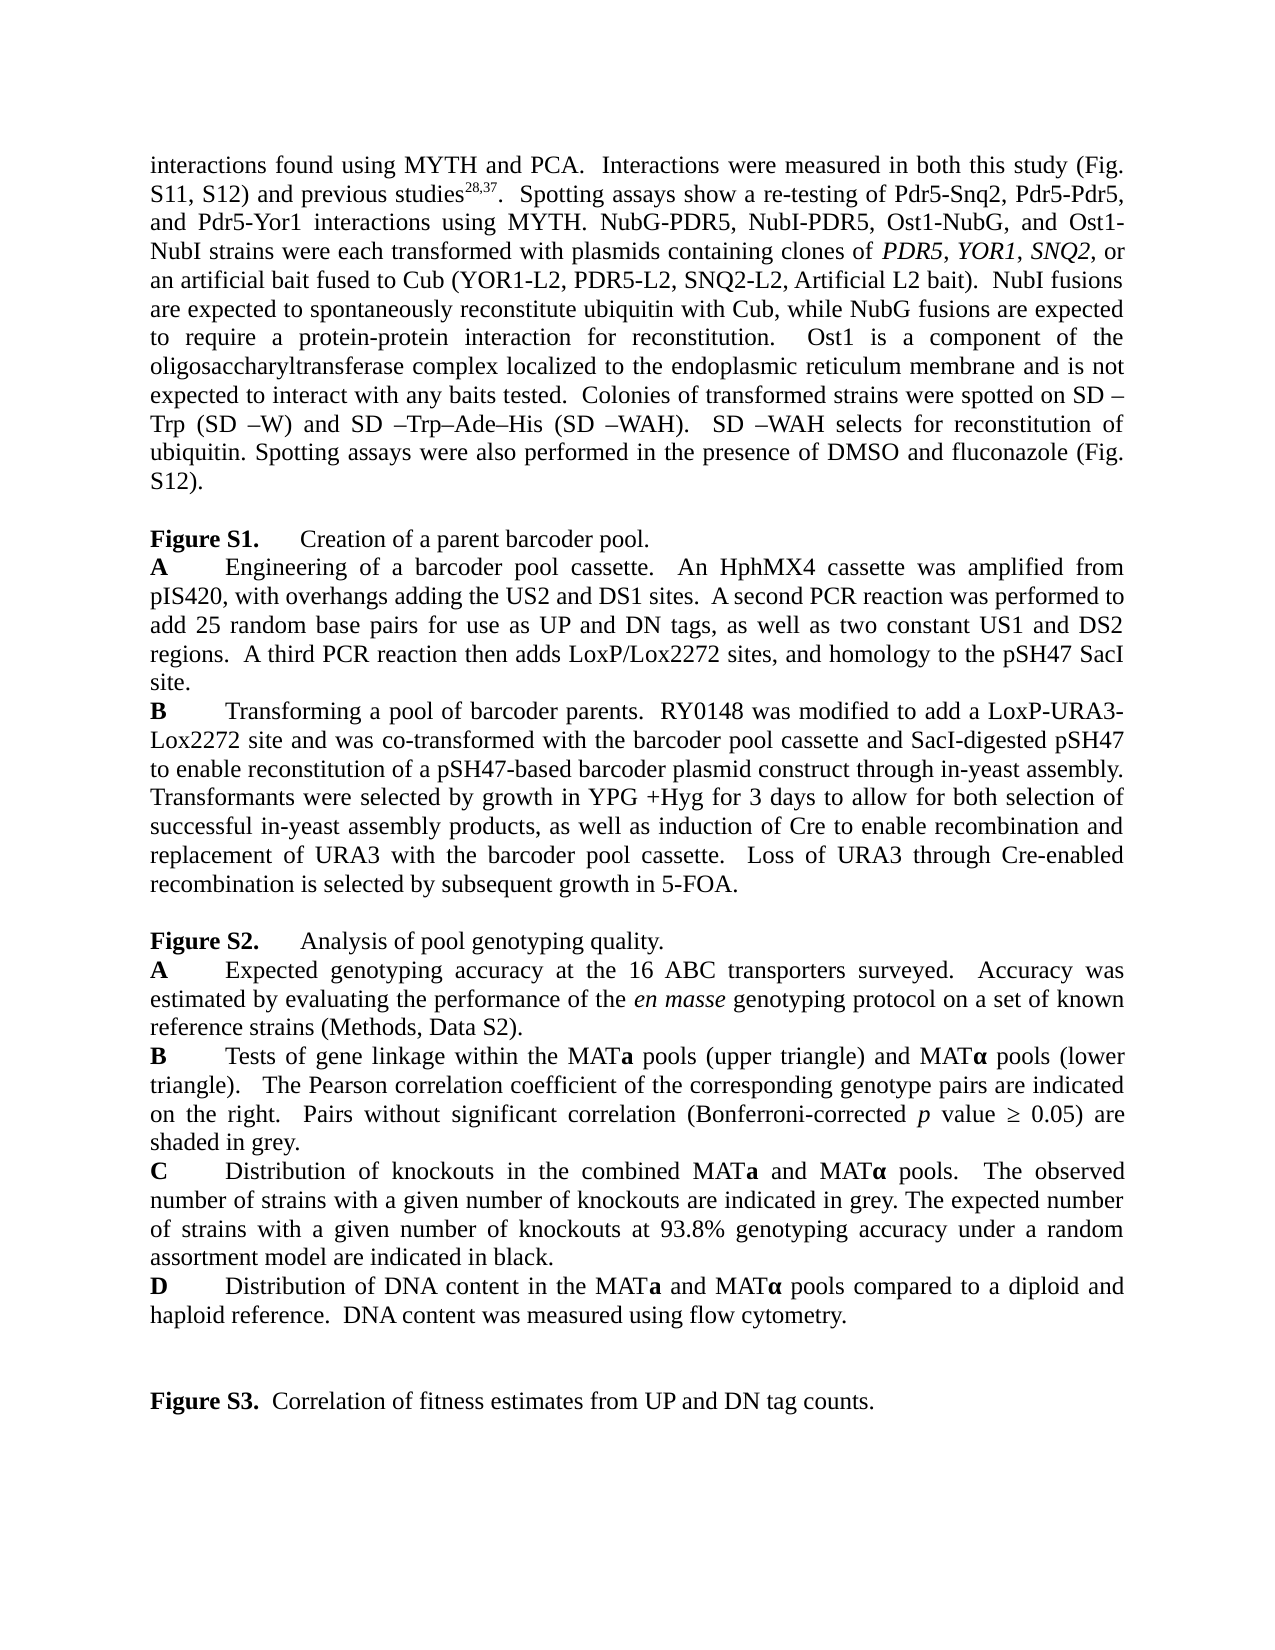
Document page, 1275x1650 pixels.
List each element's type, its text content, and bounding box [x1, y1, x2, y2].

text A Expected genotyping accuracy at the 16 ABC transporters surveyed. Accuracy was estimated by evaluating the performance of the en masse genotyping protocol on a set of known reference strains (Methods, Data S2). [150, 955, 1125, 1041]
text interactions found using MYTH and PCA. Interactions were measured in both this study (Fig. S11, S12) and previous studies28,37. Spotting assays show a re-testing of Pdr5-Snq2, Pdr5-Pdr5, and Pdr5-Yor1 interactions using MYTH. NubG-PDR5, NubI-PDR5, Ost1-NubG, and Ost1-NubI strains were each transformed with plasmids containing clones of PDR5, YOR1, SNQ2, or an artificial bait fused to Cub (YOR1-L2, PDR5-L2, SNQ2-L2, Artificial L2 bait). NubI fusions are expected to spontaneously reconstitute ubiquitin with Cub, while NubG fusions are expected to require a protein-protein interaction for reconstitution. Ost1 is a component of the oligosaccharyltransferase complex localized to the endoplasmic reticulum membrane and is not expected to interact with any baits tested. Colonies of transformed strains were spotted on SD –Trp (SD –W) and SD –Trp–Ade–His (SD –WAH). SD –WAH selects for reconstitution of ubiquitin. Spotting assays were also performed in the presence of DMSO and fluconazole (Fig. S12). [150, 150, 1125, 495]
subtitle Figure S3. Correlation of fitness estimates from UP and DN tag counts. [150, 1386, 1125, 1415]
text A Engineering of a barcoder pool cassette. An HphMX4 cassette was amplified from pIS420, with overhangs adding the US2 and DS1 sites. A second PCR reaction was performed to add 25 random base pairs for use as UP and DN tags, as well as two constant US1 and DS2 regions. A third PCR reaction then adds LoxP/Lox2272 sites, and homology to the pSH47 SacI site. [150, 552, 1125, 696]
text C Distribution of knockouts in the combined MATa and MATα pools. The observed number of strains with a given number of knockouts are indicated in grey. The expected number of strains with a given number of knockouts at 93.8% genotyping accuracy under a random assortment model are indicated in black. [150, 1156, 1125, 1271]
text D Distribution of DNA content in the MATa and MATα pools compared to a diploid and haploid reference. DNA content was measured using flow cytometry. [150, 1271, 1125, 1329]
text Figure S2. Analysis of pool genotyping quality. [150, 926, 1125, 955]
text B Tests of gene linkage within the MATa pools (upper triangle) and MATα pools (lower triangle). The Pearson correlation coefficient of the corresponding genotype pairs are indicated on the right. Pairs without significant correlation (Bonferroni-corrected p value ≥ 0.05) are shaded in grey. [150, 1041, 1125, 1156]
text B Transforming a pool of barcoder parents. RY0148 was modified to add a LoxP-URA3-Lox2272 site and was co-transformed with the barcoder pool cassette and SacI-digested pSH47 to enable reconstitution of a pSH47-based barcoder plasmid construct through in-yeast assembly. Transformants were selected by growth in YPG +Hyg for 3 days to allow for both selection of successful in-yeast assembly products, as well as induction of Cre to enable recombination and replacement of URA3 with the barcoder pool cassette. Loss of URA3 through Cre-enabled recombination is selected by subsequent growth in 5-FOA. [150, 696, 1125, 897]
text Figure S1. Creation of a parent barcoder pool. [150, 524, 1125, 552]
